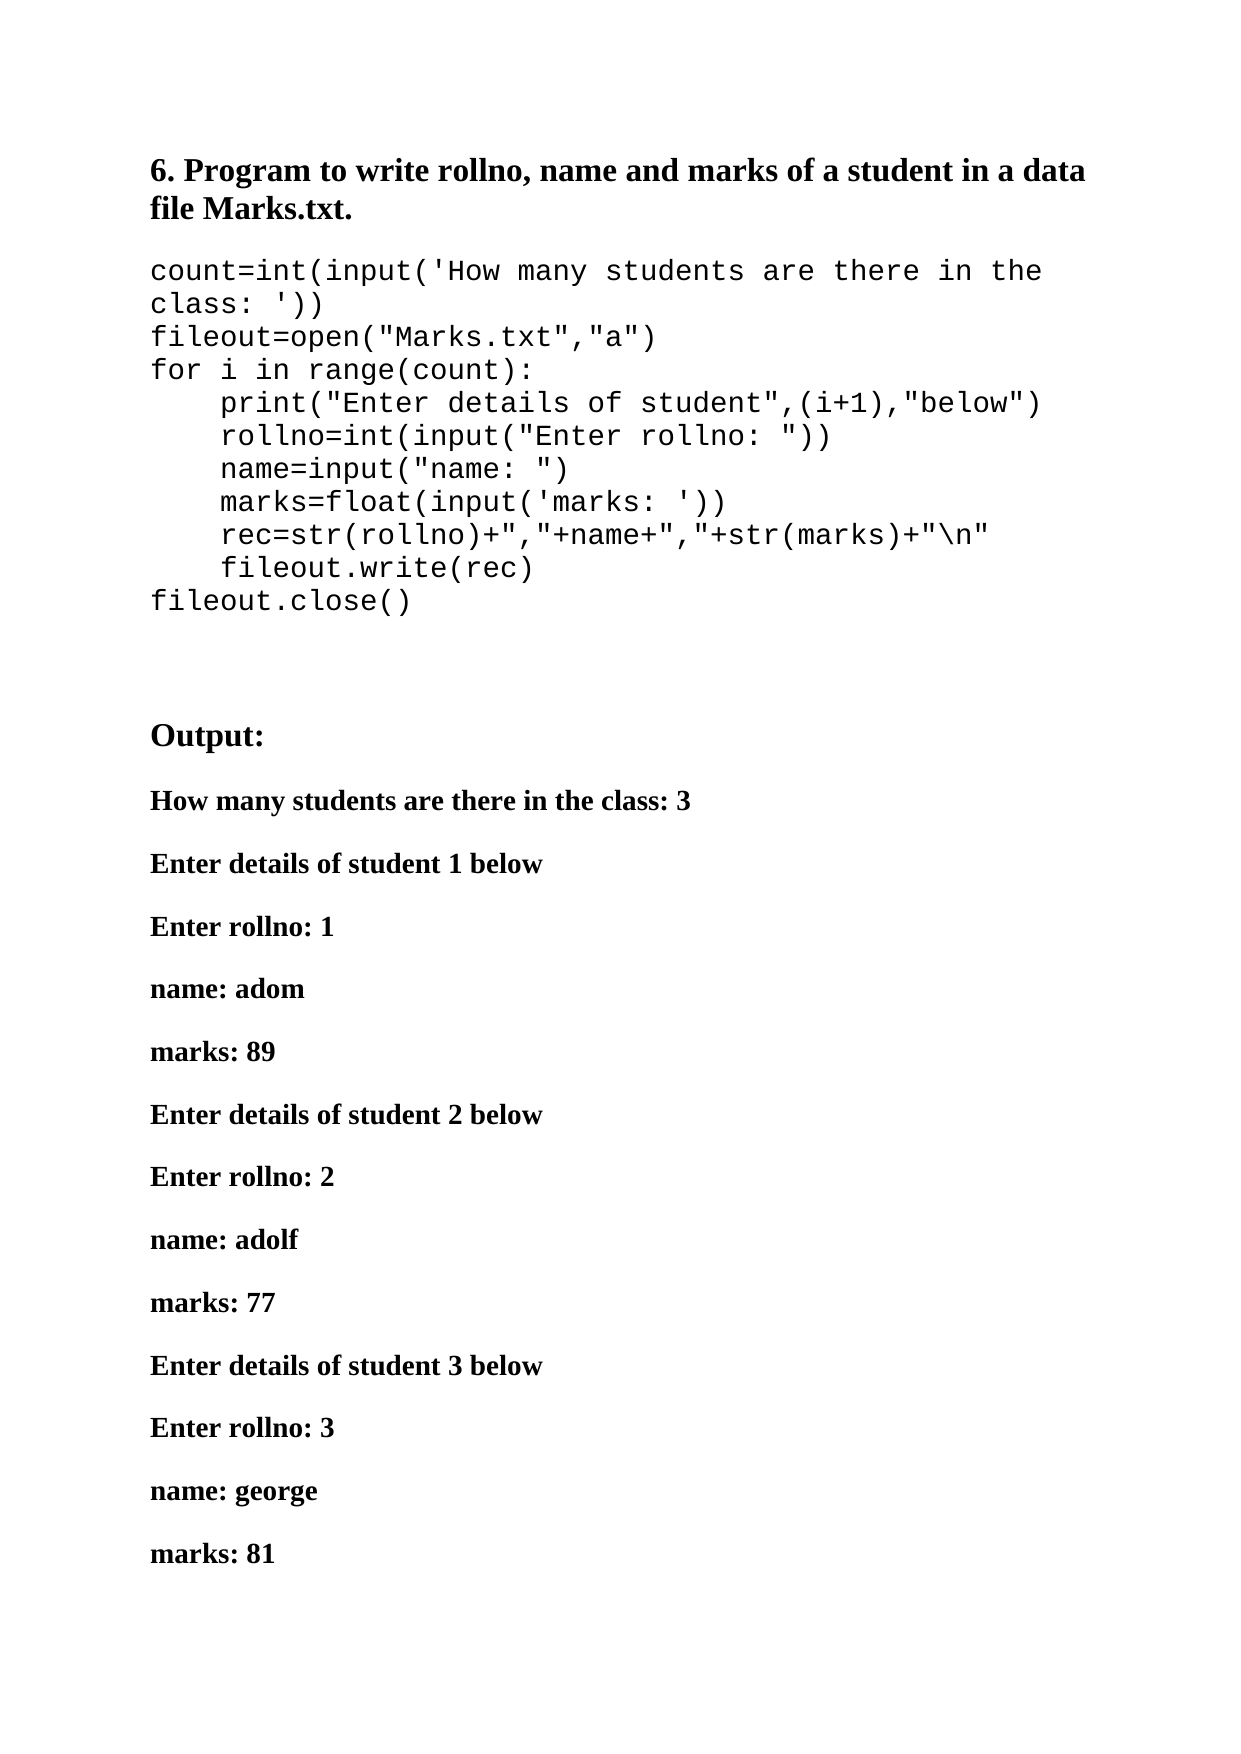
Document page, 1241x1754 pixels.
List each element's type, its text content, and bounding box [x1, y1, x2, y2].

text Output: [150, 716, 1090, 754]
text name: adolf [150, 1222, 1090, 1256]
text for i in range(count): [150, 355, 1090, 388]
text marks: 77 [150, 1285, 1090, 1318]
text rec=str(rollno)+","+name+","+str(marks)+"\n" [150, 520, 1090, 553]
text count=int(input('How many students are there in the class: ')) [150, 256, 1090, 322]
text marks: 81 [150, 1536, 1090, 1569]
text fileout.write(rec) [150, 553, 1090, 586]
text fileout=open("Marks.txt","a") [150, 322, 1090, 355]
text marks: 89 [150, 1034, 1090, 1068]
text Enter details of student 3 below [150, 1348, 1090, 1381]
text Enter rollno: 1 [150, 909, 1090, 942]
text Enter details of student 1 below [150, 846, 1090, 879]
text name: adom [150, 971, 1090, 1005]
text Enter rollno: 2 [150, 1159, 1090, 1193]
text name=input("name: ") [150, 454, 1090, 487]
text marks=float(input('marks: ')) [150, 487, 1090, 520]
text name: george [150, 1473, 1090, 1507]
text How many students are there in the class: 3 [150, 783, 1090, 817]
text print("Enter details of student",(i+1),"below") [150, 388, 1090, 421]
text Enter details of student 2 below [150, 1097, 1090, 1130]
text rollno=int(input("Enter rollno: ")) [150, 421, 1090, 454]
text Enter rollno: 3 [150, 1410, 1090, 1444]
text 6. Program to write rollno, name and marks of a student in a data file Marks.txt. [150, 150, 1090, 227]
text fileout.close() [150, 586, 1090, 619]
